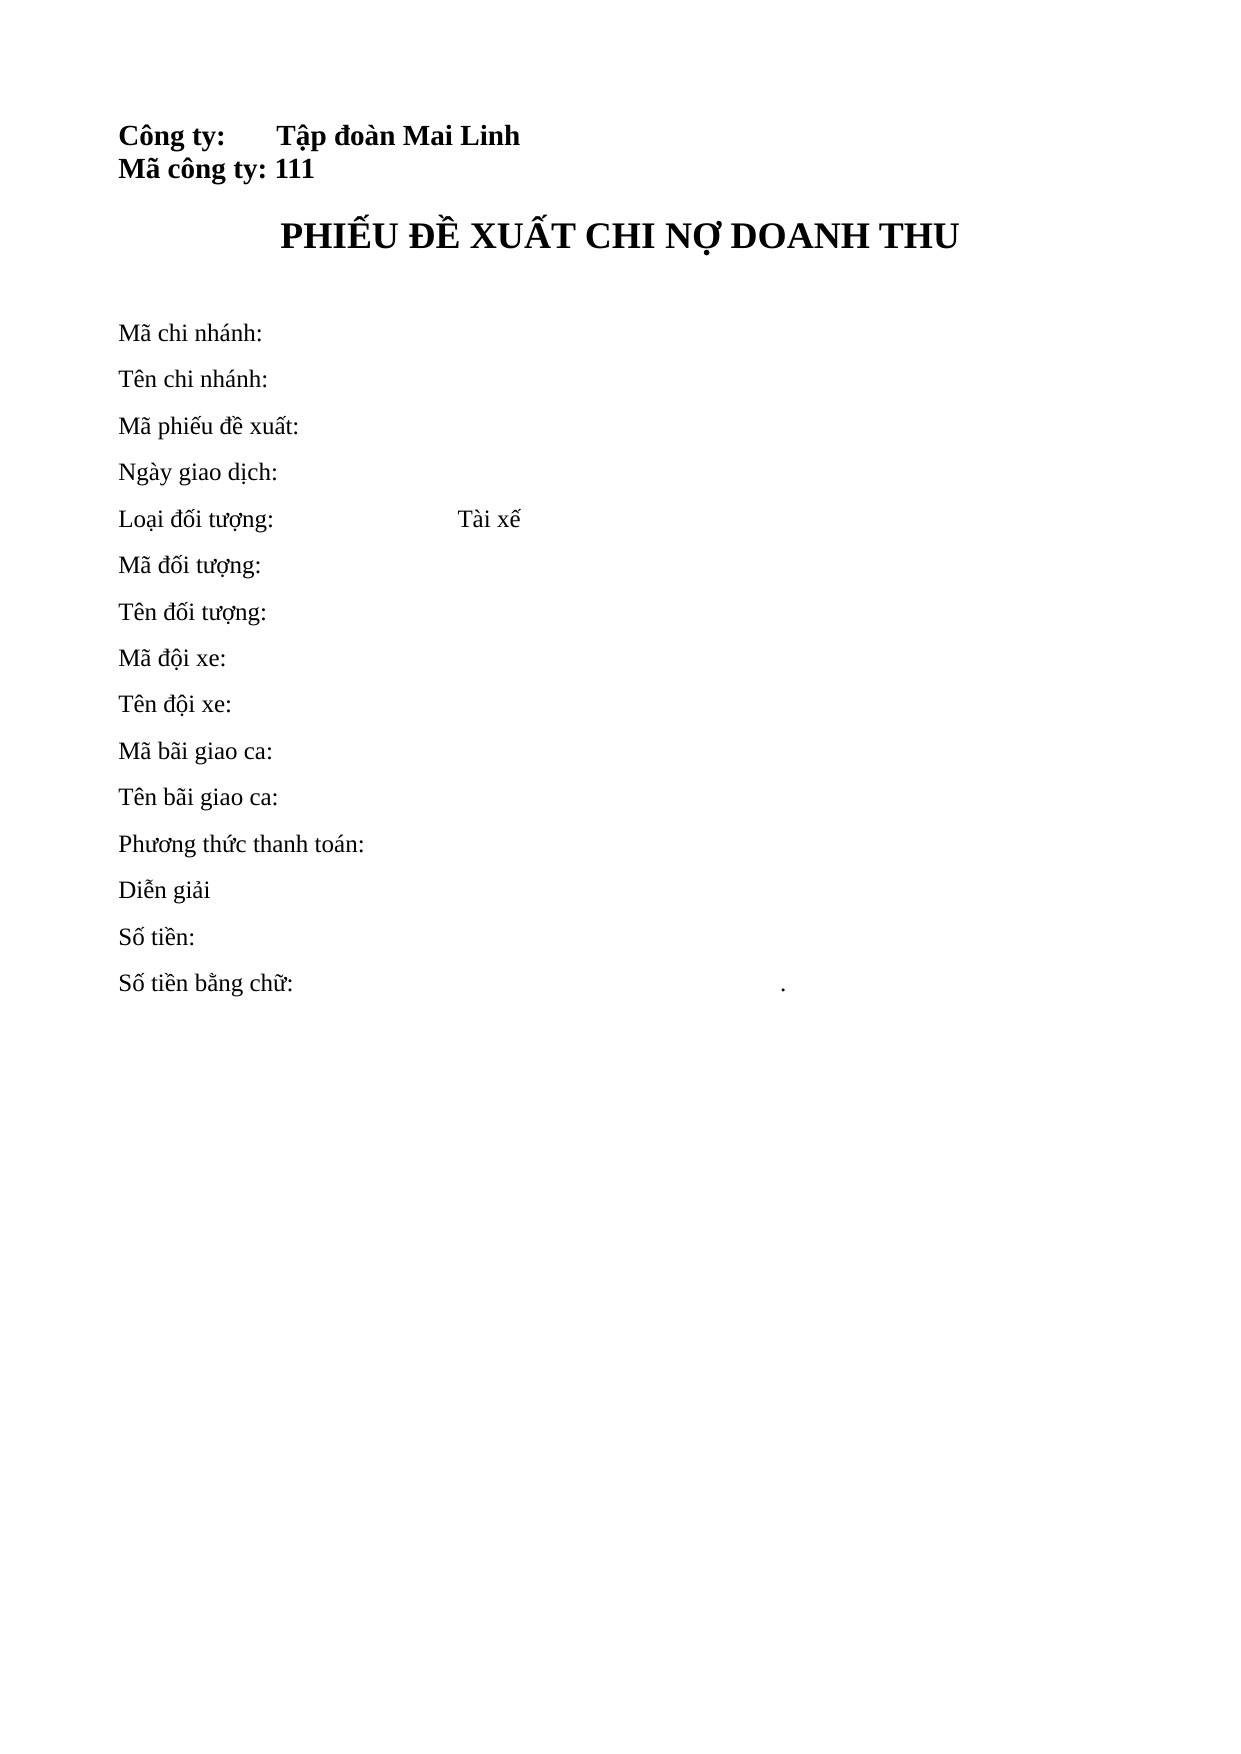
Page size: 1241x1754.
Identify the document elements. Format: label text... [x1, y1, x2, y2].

text Tên đối tượng: <o.partner_id and o.partner_id.name or ''> [118, 597, 1122, 625]
text Mã bãi giao ca: <o.bai_giaoca_id and o.bai_giaoca_id.code or ''> [118, 736, 1122, 765]
text Loại đối tượng: Tài xế [118, 504, 1122, 532]
text Mã đối tượng: <o.partner_id and o.partner_id.ma_doi_tuong or ''> [118, 550, 1122, 579]
text Diễn giải <o.dien_giai> [118, 875, 1122, 904]
text Mã chi nhánh: <o.chinhanh_id and o.chinhanh_id.code or ''> [118, 318, 1122, 347]
text Số tiền bằng chữ: <convert(o.amount_total)>. [118, 968, 1122, 997]
text Công ty: Tập đoàn Mai Linh [118, 118, 1122, 152]
text Phương thức thanh toán: <o.journal_id and o.journal_id.name or ''> [118, 829, 1122, 858]
text PHIẾU ĐỀ XUẤT CHI NỢ DOANH THU [118, 214, 1122, 257]
text Tên đội xe: <o.account_id and o.account_id.name or ''> [118, 689, 1122, 718]
text Mã công ty: 111 [118, 152, 1122, 185]
text Ngày giao dịch: <convert_date(o.date_invoice)> [118, 457, 1122, 486]
text Tên bãi giao ca: <o.bai_giaoca_id and o.bai_giaoca_id.name or ''> [118, 782, 1122, 811]
text Số tiền: <convert_amount(o.amount_total)> [118, 922, 1122, 951]
text Mã đội xe: <o.account_id and o.account_id.code or ''> [118, 643, 1122, 672]
text Tên chi nhánh: <o.chinhanh_id and o.chinhanh_id.name or ''> [118, 364, 1122, 393]
text Mã phiếu đề xuất: <o.name> [118, 411, 1122, 439]
